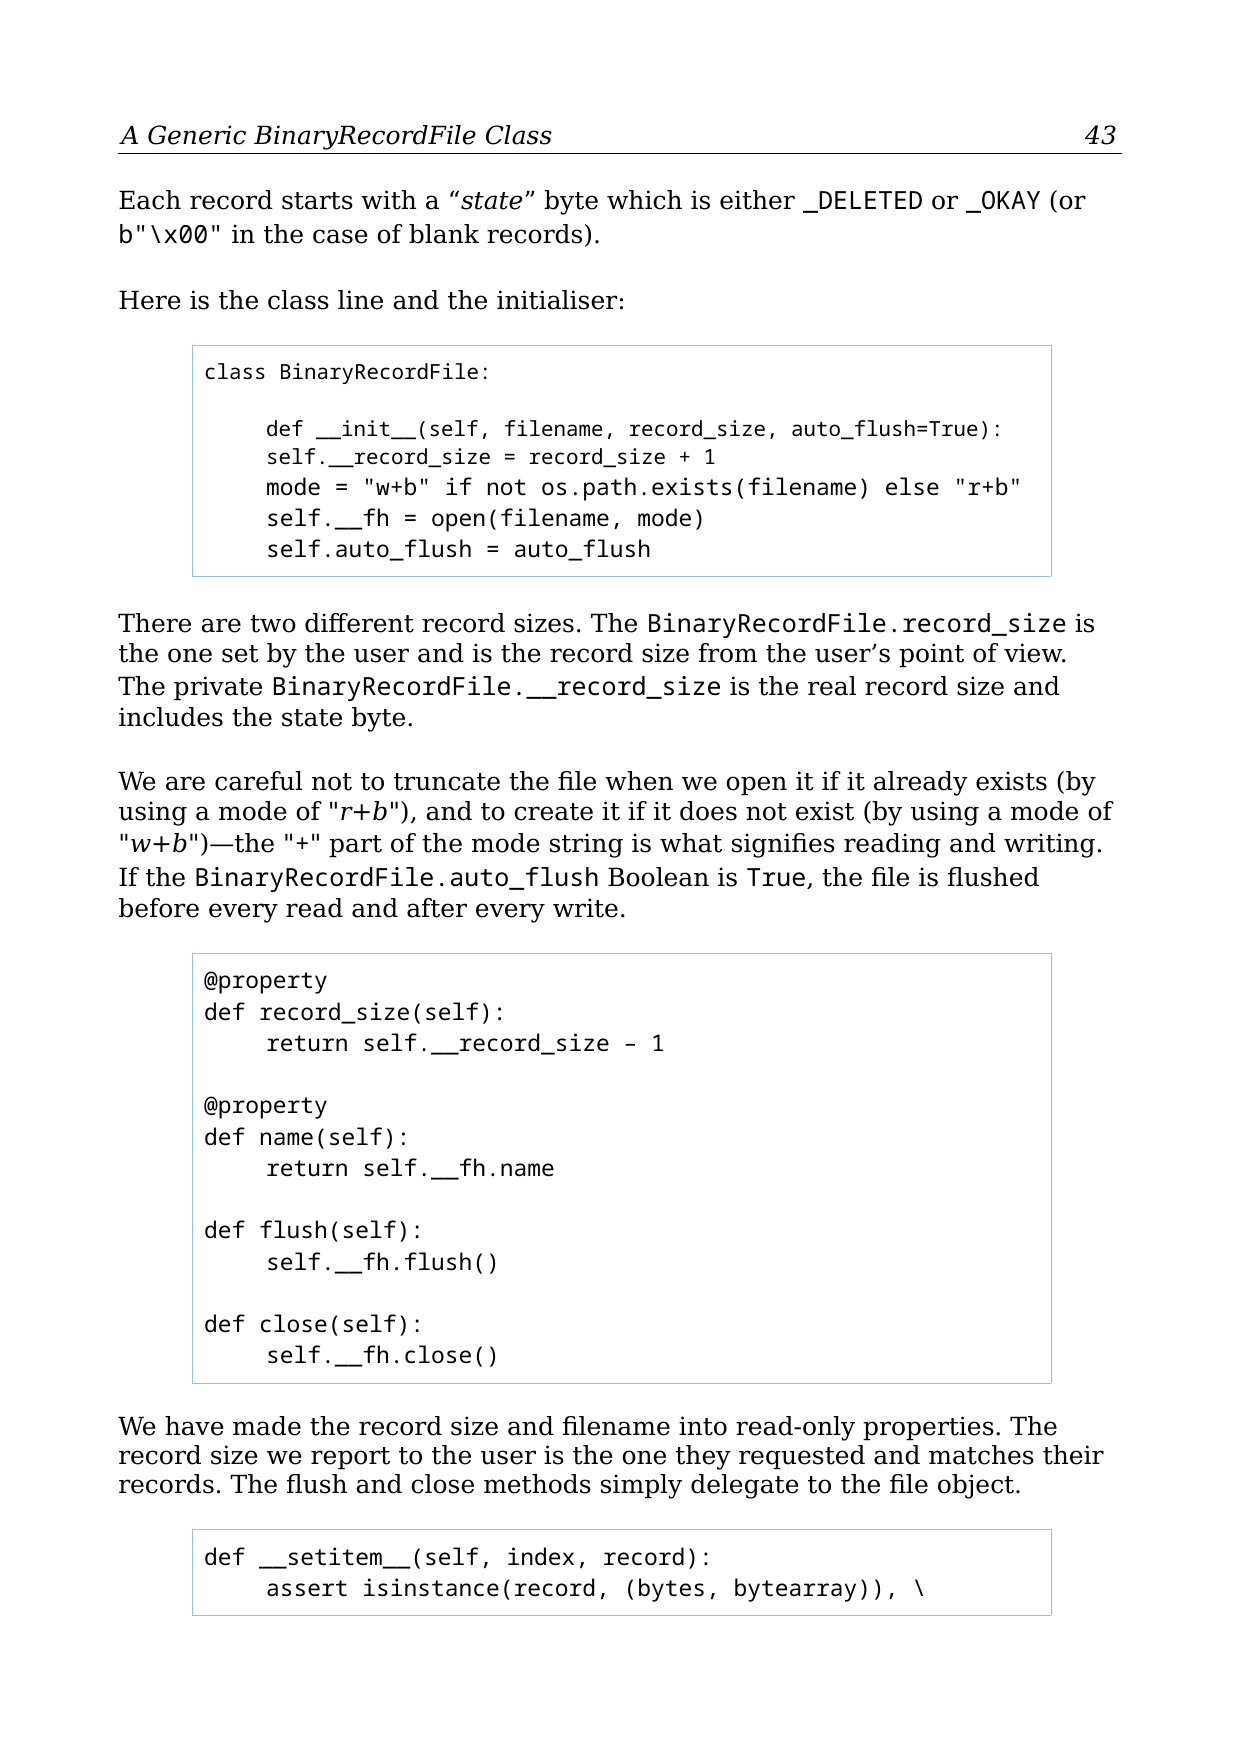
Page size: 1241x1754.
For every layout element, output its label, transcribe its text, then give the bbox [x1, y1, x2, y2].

text def __setitem__(self, index, record): [193, 1530, 1051, 1560]
text @property [193, 1078, 1051, 1109]
text Each record starts with a “state” byte which is either _DELETED or _OKAY (or b"\x00" in the case of blank records). [118, 183, 1122, 251]
text return self.__record_size – 1 [193, 1015, 1051, 1046]
text return self.__fh.name [193, 1140, 1051, 1171]
text @property [193, 954, 1051, 984]
text self.__fh = open(filename, mode) [193, 490, 1051, 521]
text assert isinstance(record, (bytes, bytearray)), \ [193, 1560, 1051, 1615]
text We have made the record size and filename into read-only properties. The record size we report to the user is the one they requested and matches their records. The flush and close methods simply delegate to the file object. [118, 1412, 1122, 1499]
text self.__record_size = record_size + 1 [193, 430, 1051, 459]
text self.__fh.flush() [193, 1234, 1051, 1265]
text def flush(self): [193, 1203, 1051, 1234]
text self.__fh.close() [193, 1328, 1051, 1383]
text mode = "w+b" if not os.path.exists(filename) else "r+b" [193, 459, 1051, 490]
text def close(self): [193, 1296, 1051, 1328]
text self.auto_flush = auto_flush [193, 521, 1051, 576]
text There are two different record sizes. The BinaryRecordFile.record_size is the one set by the user and is the record size from the user’s point of view. The private BinaryRecordFile.__record_size is the real record size and includes the state byte. [118, 606, 1122, 732]
text We are careful not to truncate the file when we open it if it already exists (by using a mode of "r+b"), and to create it if it does not exist (by using a mode of "w+b")—the "+" part of the mode string is what signifies reading and writing. If the BinaryRecordFile.auto_flush Boolean is True, the file is flushed before every read and after every write. [118, 767, 1122, 923]
text def name(self): [193, 1109, 1051, 1140]
text def record_size(self): [193, 984, 1051, 1015]
text def __init__(self, filename, record_size, auto_flush=True): [193, 402, 1051, 430]
text class BinaryRecordFile: [193, 346, 1051, 373]
text Here is the class line and the initialiser: [118, 286, 1122, 315]
